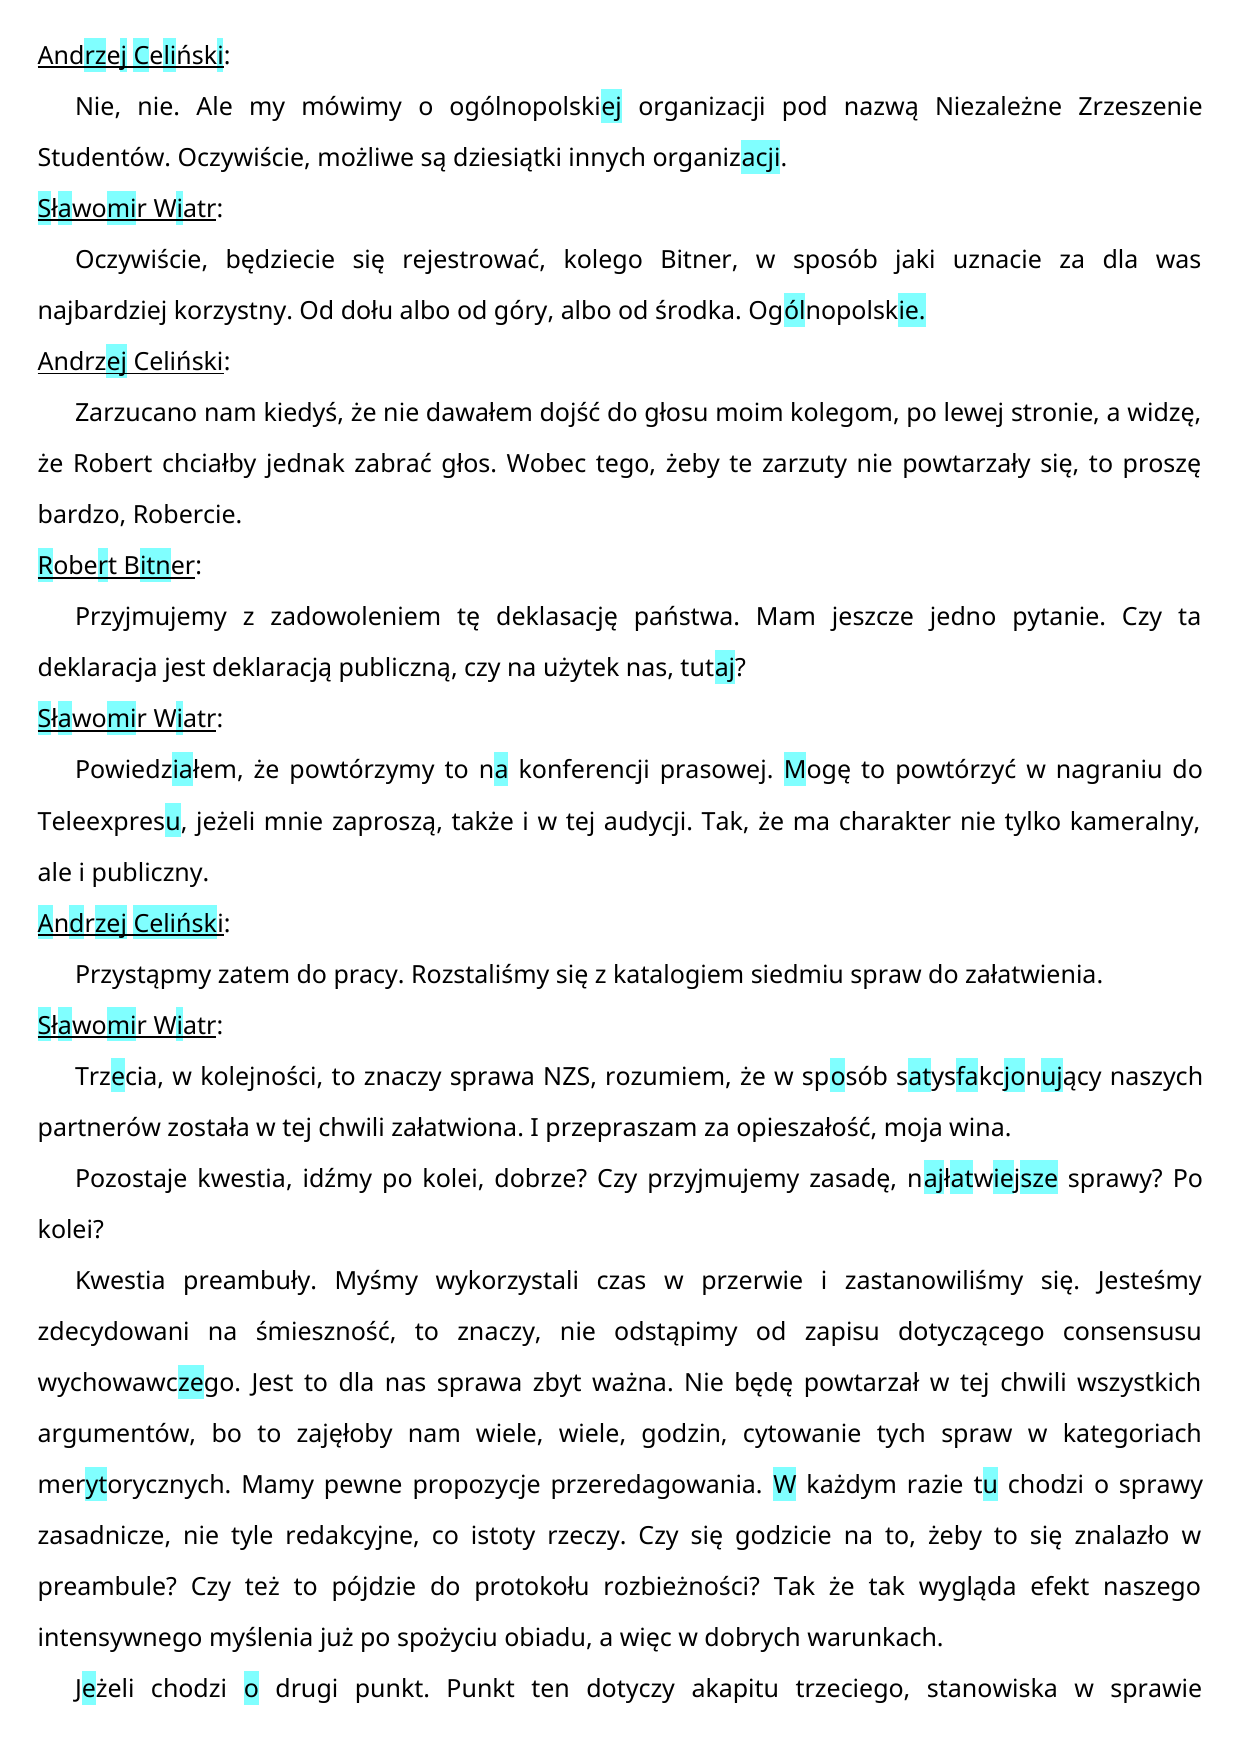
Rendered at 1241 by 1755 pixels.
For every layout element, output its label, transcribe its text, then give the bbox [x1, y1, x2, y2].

text Przyjmujemy z zadowoleniem tę deklasację państwa. Mam jeszcze jedno pytanie. Czy ta deklaracja jest deklaracją publiczną, czy na użytek nas, tutaj? [37, 599, 1203, 684]
text Andrzej Celiński: [37, 905, 1203, 939]
text Pozostaje kwestia, idźmy po kolei, dobrze? Czy przyjmujemy zasadę, najłatwiejsze sprawy? Po kolei? [37, 1160, 1203, 1246]
text Andrzej Celiński: [37, 344, 1203, 378]
text Robert Bitner: [37, 548, 1203, 582]
text Oczywiście, będziecie się rejestrować, kolego Bitner, w sposób jaki uznacie za dla was najbardziej korzystny. Od dołu albo od góry, albo od środka. Ogólnopolskie. [37, 242, 1203, 327]
text Nie, nie. Ale my mówimy o ogólnopolskiej organizacji pod nazwą Niezależne Zrzeszenie Studentów. Oczywiście, możliwe są dziesiątki innych organizacji. [37, 88, 1203, 174]
text Trzecia, w kolejności, to znaczy sprawa NZS, rozumiem, że w sposób satysfakcjonujący naszych partnerów została w tej chwili załatwiona. I przepraszam za opieszałość, moja wina. [37, 1058, 1203, 1143]
text Andrzej Celiński: [37, 37, 1203, 72]
text Sławomir Wiatr: [37, 1007, 1203, 1041]
text Kwestia preambuły. Myśmy wykorzystali czas w przerwie i zastanowiliśmy się. Jesteśmy zdecydowani na śmieszność, to znaczy, nie odstąpimy od zapisu dotyczącego consensusu wychowawczego. Jest to dla nas sprawa zbyt ważna. Nie będę powtarzał w tej chwili wszystkich argumentów, bo to zajęłoby nam wiele, wiele, godzin, cytowanie tych spraw w kategoriach merytorycznych. Mamy pewne propozycje przeredagowania. W każdym razie tu chodzi o sprawy zasadnicze, nie tyle redakcyjne, co istoty rzeczy. Czy się godzicie na to, żeby to się znalazło w preambule? Czy też to pójdzie do protokołu rozbieżności? Tak że tak wygląda efekt naszego intensywnego myślenia już po spożyciu obiadu, a więc w dobrych warunkach. [37, 1262, 1203, 1654]
text Powiedziałem, że powtórzymy to na konferencji prasowej. Mogę to powtórzyć w nagraniu do Teleexpresu, jeżeli mnie zaproszą, także i w tej audycji. Tak, że ma charakter nie tylko kameralny, ale i publiczny. [37, 752, 1203, 888]
text Sławomir Wiatr: [37, 191, 1203, 225]
text Jeżeli chodzi o drugi punkt. Punkt ten dotyczy akapitu trzeciego, stanowiska w sprawie [37, 1671, 1203, 1705]
text Sławomir Wiatr: [37, 701, 1203, 735]
text Zarzucano nam kiedyś, że nie dawałem dojść do głosu moim kolegom, po lewej stronie, a widzę, że Robert chciałby jednak zabrać głos. Wobec tego, żeby te zarzuty nie powtarzały się, to proszę bardzo, Robercie. [37, 395, 1203, 531]
text Przystąpmy zatem do pracy. Rozstaliśmy się z katalogiem siedmiu spraw do załatwienia. [37, 956, 1203, 990]
